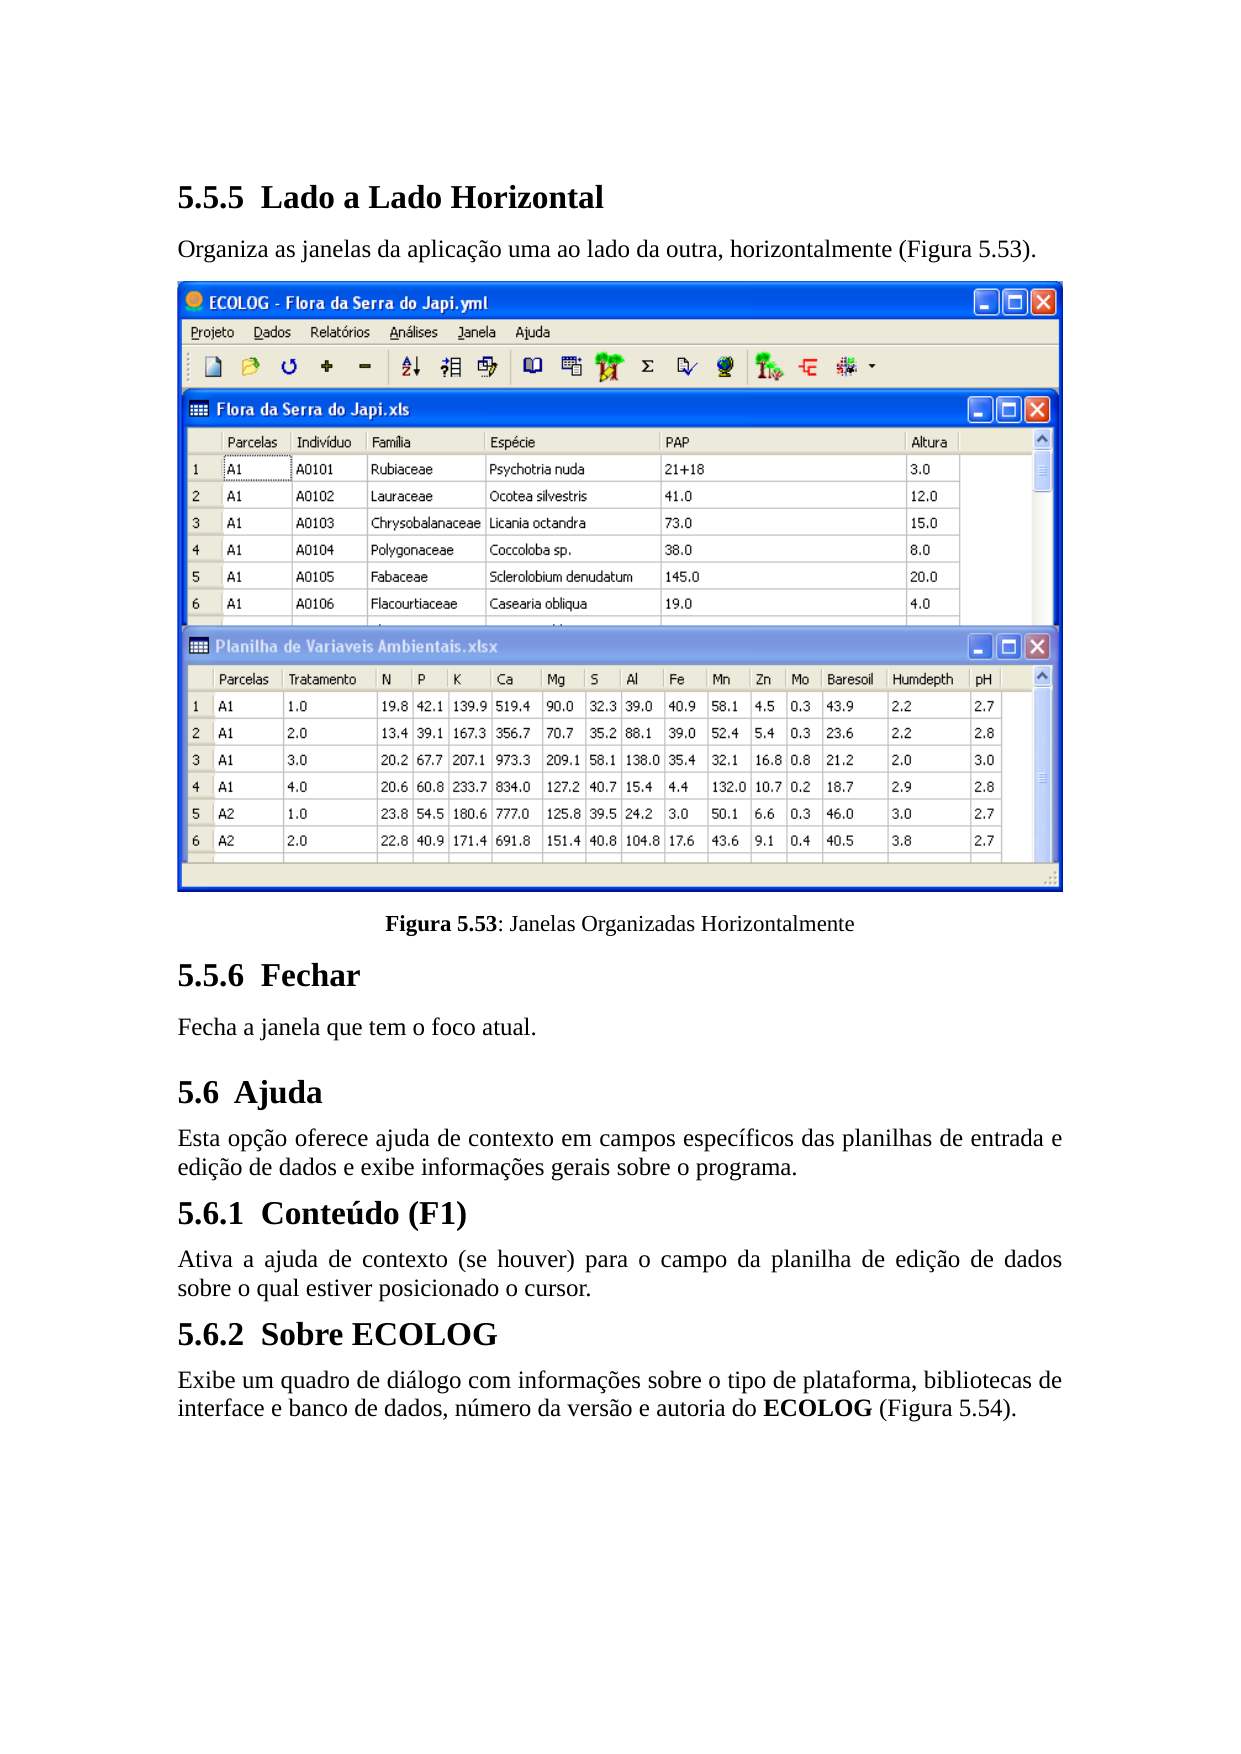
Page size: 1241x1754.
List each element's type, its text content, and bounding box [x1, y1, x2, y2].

text Figura 5.53: Janelas Organizadas Horizontalmente [177, 910, 1063, 936]
subtitle 5.6.2 Sobre ECOLOG [177, 1314, 1063, 1352]
text Fecha a janela que tem o foco atual. [177, 1012, 1063, 1041]
subtitle 5.6 Ajuda [177, 1072, 1063, 1111]
subtitle 5.6.1 Conteúdo (F1) [177, 1193, 1063, 1231]
text Organiza as janelas da aplicação uma ao lado da outra, horizontalmente (Figura 5.53). [177, 234, 1063, 263]
subtitle 5.5.5 Lado a Lado Horizontal [177, 177, 1063, 216]
picture [177, 281, 1063, 892]
text Ativa a ajuda de contexto (se houver) para o campo da planilha de edição de dados sobre o qual estiver posicionado o cursor. [177, 1244, 1063, 1301]
text Esta opção oferece ajuda de contexto em campos específicos das planilhas de entrada e edição de dados e exibe informações gerais sobre o programa. [177, 1123, 1063, 1181]
subtitle 5.5.6 Fechar [177, 955, 1063, 993]
text Exibe um quadro de diálogo com informações sobre o tipo de plataforma, bibliotecas de interface e banco de dados, número da versão e autoria do ECOLOG (Figura 5.54). [177, 1365, 1063, 1422]
